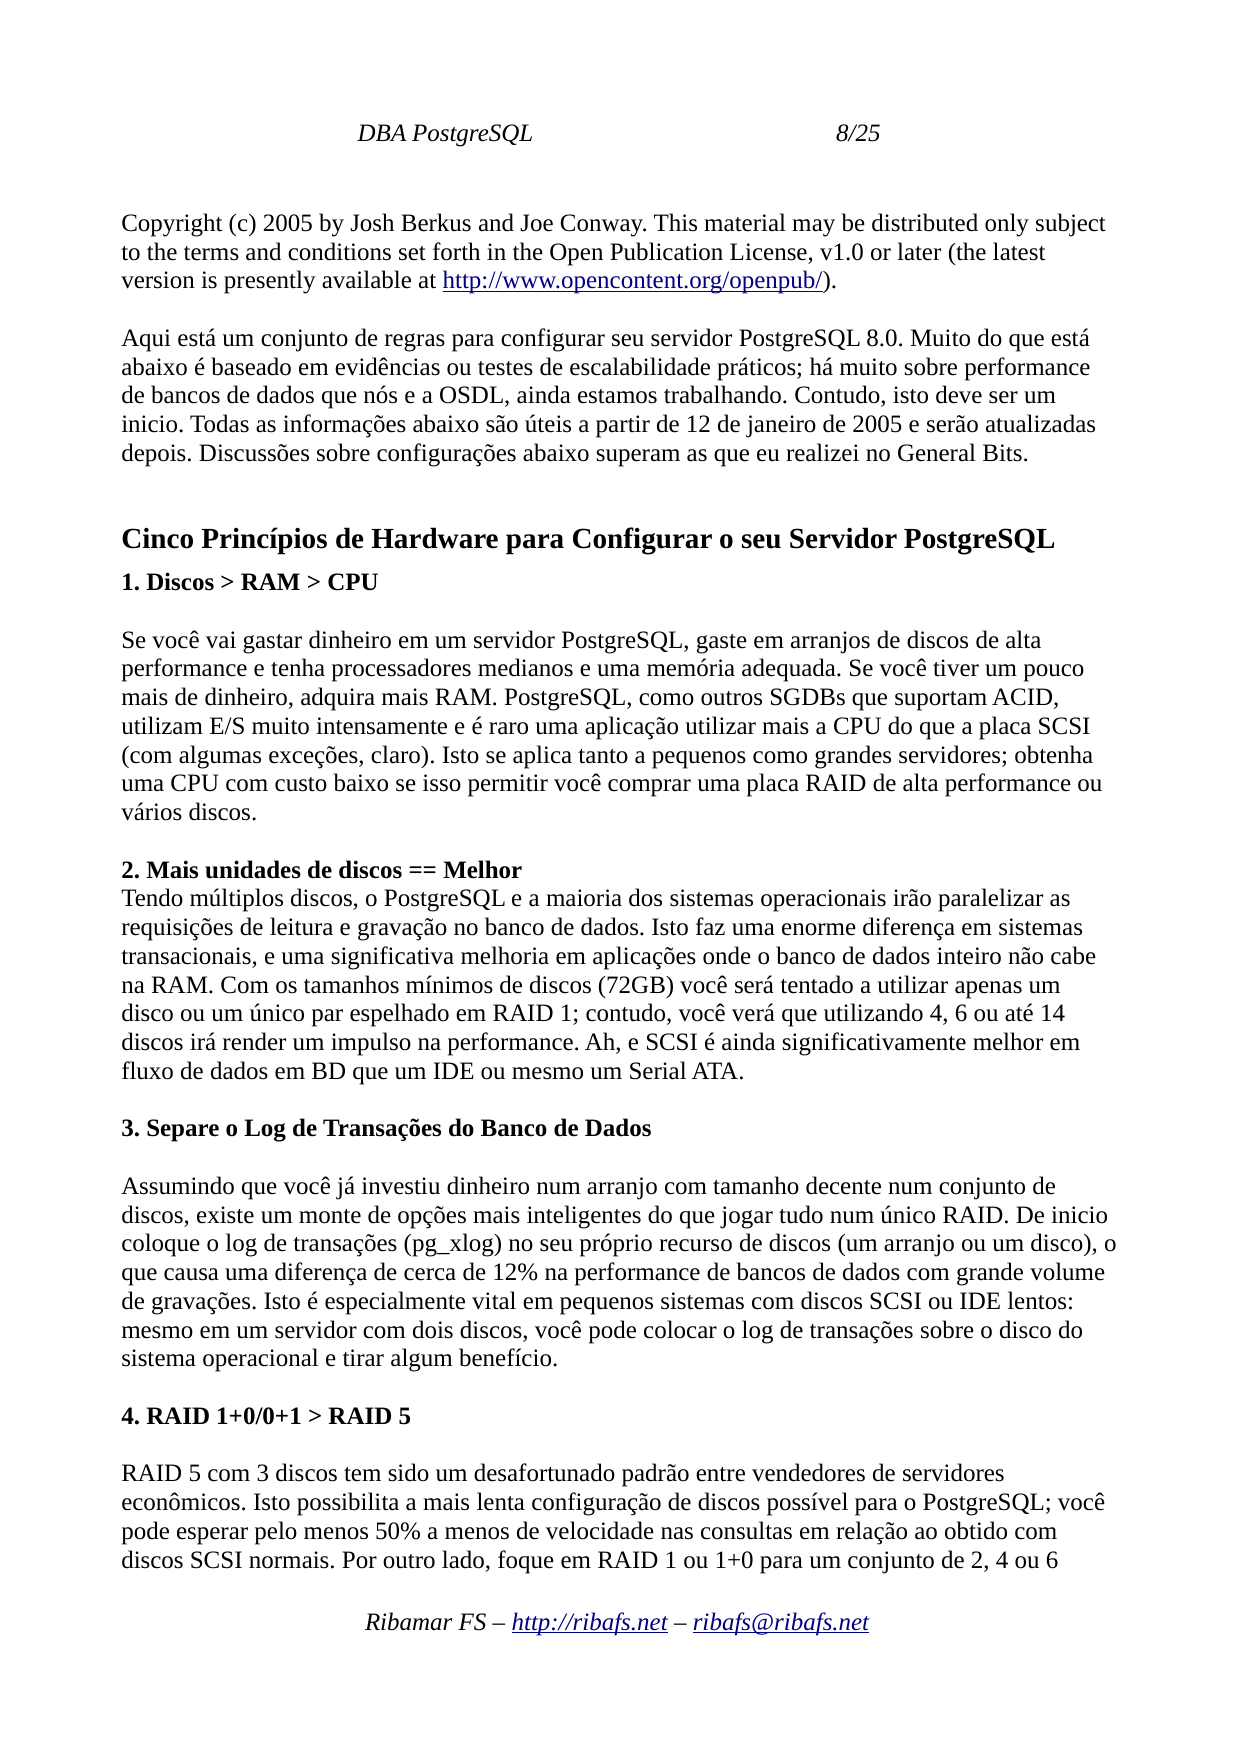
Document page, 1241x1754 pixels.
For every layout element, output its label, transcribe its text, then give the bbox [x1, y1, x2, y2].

table_header Copyright (c) 2005 by Josh Berkus and Joe Conway. This material may be distributed only subject to the terms and conditions set forth in the Open Publication License, v1.0 or later (the latest version is presently available at http://www.opencontent.org/openpub/). Aqui está um conjunto de regras para configurar seu servidor PostgreSQL 8.0. Muito do que está abaixo é baseado em evidências ou testes de escalabilidade práticos; há muito sobre performance de bancos de dados que nós e a OSDL, ainda estamos trabalhando. Contudo, isto deve ser um inicio. Todas as informações abaixo são úteis a partir de 12 de janeiro de 2005 e serão atualizadas depois. Discussões sobre configurações abaixo superam as que eu realizei no General Bits. Cinco Princípios de Hardware para Configurar o seu Servidor PostgreSQL 1. Discos > RAM > CPU Se você vai gastar dinheiro em um servidor PostgreSQL, gaste em arranjos de discos de alta performance e tenha processadores medianos e uma memória adequada. Se você tiver um pouco mais de dinheiro, adquira mais RAM. PostgreSQL, como outros SGDBs que suportam ACID, utilizam E/S muito intensamente e é raro uma aplicação utilizar mais a CPU do que a placa SCSI (com algumas exceções, claro). Isto se aplica tanto a pequenos como grandes servidores; obtenha uma CPU com custo baixo se isso permitir você comprar uma placa RAID de alta performance ou vários discos. 2. Mais unidades de discos == Melhor Tendo múltiplos discos, o PostgreSQL e a maioria dos sistemas operacionais irão paralelizar as requisições de leitura e gravação no banco de dados. Isto faz uma enorme diferença em sistemas transacionais, e uma significativa melhoria em aplicações onde o banco de dados inteiro não cabe na RAM. Com os tamanhos mínimos de discos (72GB) você será tentado a utilizar apenas um disco ou um único par espelhado em RAID 1; contudo, você verá que utilizando 4, 6 ou até 14 discos irá render um impulso na performance. Ah, e SCSI é ainda significativamente melhor em fluxo de dados em BD que um IDE ou mesmo um Serial ATA. 3. Separe o Log de Transações do Banco de Dados Assumindo que você já investiu dinheiro num arranjo com tamanho decente num conjunto de discos, existe um monte de opções mais inteligentes do que jogar tudo num único RAID. De inicio coloque o log de transações (pg_xlog) no seu próprio recurso de discos (um arranjo ou um disco), o que causa uma diferença de cerca de 12% na performance de bancos de dados com grande volume de gravações. Isto é especialmente vital em pequenos sistemas com discos SCSI ou IDE lentos: mesmo em um servidor com dois discos, você pode colocar o log de transações sobre o disco do sistema operacional e tirar algum benefício. 4. RAID 1+0/0+1 > RAID 5 RAID 5 com 3 discos tem sido um desafortunado padrão entre vendedores de servidores econômicos. Isto possibilita a mais lenta configuração de discos possível para o PostgreSQL; você pode esperar pelo menos 50% a menos de velocidade nas consultas em relação ao obtido com discos SCSI normais. Por outro lado, foque em RAID 1 ou 1+0 para um conjunto de 2, 4 ou 6 [118, 176, 1122, 1576]
